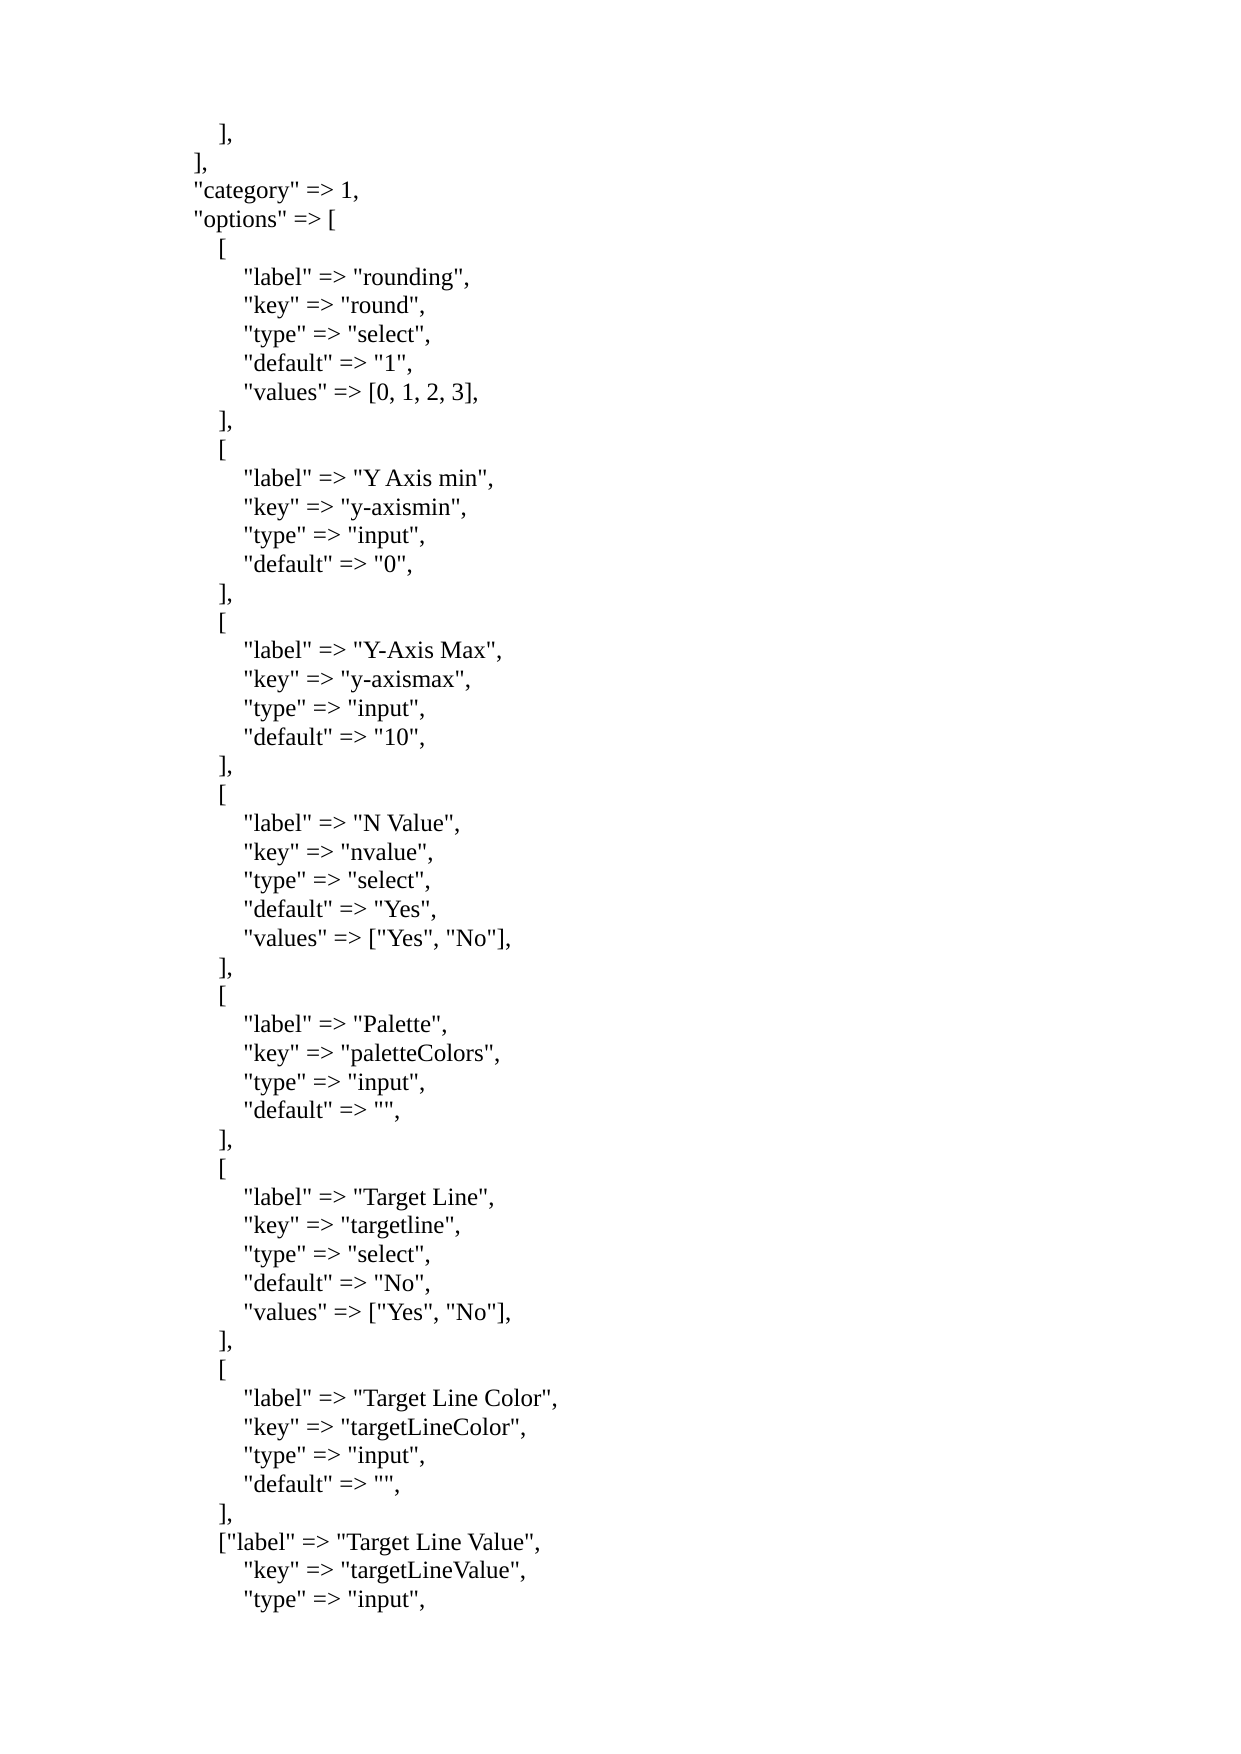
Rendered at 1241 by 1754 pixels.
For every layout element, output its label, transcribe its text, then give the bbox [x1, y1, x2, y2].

text "type" => "select", [118, 319, 1122, 348]
text "type" => "select", [118, 866, 1122, 894]
text "key" => "paletteColors", [118, 1038, 1122, 1067]
text "label" => "rounding", [118, 262, 1122, 291]
text "default" => "No", [118, 1268, 1122, 1297]
text "type" => "input", [118, 693, 1122, 722]
text ], [118, 1498, 1122, 1527]
text [ [118, 434, 1122, 463]
text [ [118, 779, 1122, 808]
text ], [118, 1326, 1122, 1354]
text "label" => "Target Line Color", [118, 1383, 1122, 1412]
text ], [118, 147, 1122, 176]
text "key" => "targetLineColor", [118, 1412, 1122, 1441]
text ["label" => "Target Line Value", [118, 1527, 1122, 1556]
text "type" => "input", [118, 1584, 1122, 1613]
text "label" => "Target Line", [118, 1182, 1122, 1211]
text "key" => "round", [118, 291, 1122, 319]
text ], [118, 952, 1122, 981]
text [ [118, 981, 1122, 1009]
text "default" => "", [118, 1469, 1122, 1498]
text [ [118, 233, 1122, 262]
text ], [118, 751, 1122, 779]
text "key" => "y-axismin", [118, 492, 1122, 521]
text "key" => "y-axismax", [118, 664, 1122, 693]
text ], [118, 118, 1122, 147]
text ], [118, 578, 1122, 607]
text "values" => ["Yes", "No"], [118, 923, 1122, 952]
text "default" => "0", [118, 549, 1122, 578]
text "default" => "", [118, 1096, 1122, 1124]
text "key" => "targetline", [118, 1211, 1122, 1239]
text "default" => "1", [118, 348, 1122, 377]
text [ [118, 607, 1122, 636]
text "key" => "nvalue", [118, 837, 1122, 866]
text "values" => ["Yes", "No"], [118, 1297, 1122, 1326]
text ], [118, 406, 1122, 434]
text "type" => "select", [118, 1239, 1122, 1268]
text "default" => "Yes", [118, 894, 1122, 923]
text [ [118, 1153, 1122, 1182]
text "label" => "Y Axis min", [118, 463, 1122, 492]
text "options" => [ [118, 204, 1122, 233]
text "type" => "input", [118, 1067, 1122, 1096]
text "key" => "targetLineValue", [118, 1556, 1122, 1584]
text [ [118, 1354, 1122, 1383]
text "default" => "10", [118, 722, 1122, 751]
text ], [118, 1124, 1122, 1153]
text "label" => "Palette", [118, 1009, 1122, 1038]
text "label" => "N Value", [118, 808, 1122, 837]
text "values" => [0, 1, 2, 3], [118, 377, 1122, 406]
text "label" => "Y-Axis Max", [118, 636, 1122, 664]
text "type" => "input", [118, 521, 1122, 549]
text "type" => "input", [118, 1441, 1122, 1469]
text "category" => 1, [118, 176, 1122, 204]
